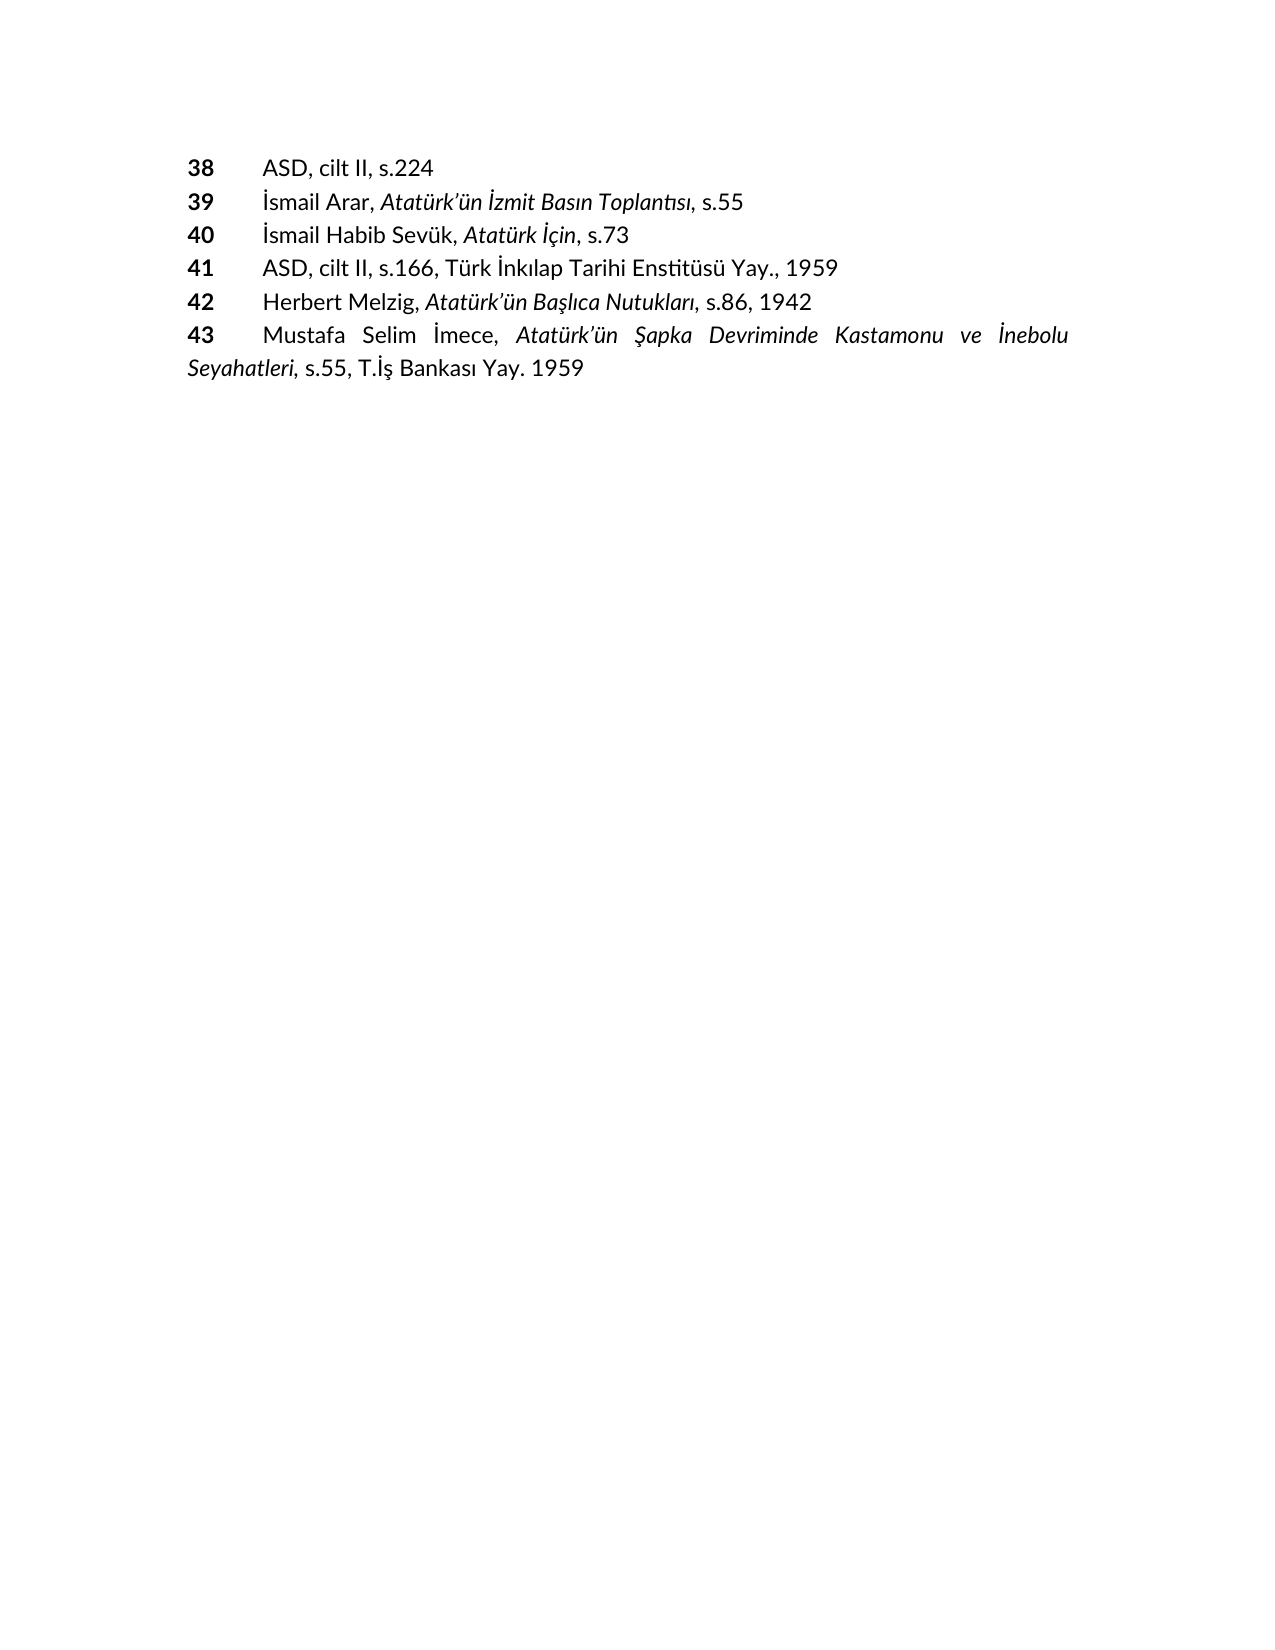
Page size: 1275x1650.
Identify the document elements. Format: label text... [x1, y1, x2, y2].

text 39 İsmail Arar, Atatürk’ün İzmit Basın Toplantısı, s.55 [187, 183, 1070, 217]
text 38 ASD, cilt II, s.224 [187, 150, 1070, 183]
text 41 ASD, cilt II, s.166, Türk İnkılap Tarihi Enstitüsü Yay., 1959 [187, 250, 1070, 283]
text 42 Herbert Melzig, Atatürk’ün Başlıca Nutukları, s.86, 1942 [187, 283, 1070, 317]
text 40 İsmail Habib Sevük, Atatürk İçin, s.73 [187, 217, 1070, 250]
text 43 Mustafa Selim İmece, Atatürk’ün Şapka Devriminde Kastamonu ve İnebolu Seyahatleri, s.55, T.İş Bankası Yay. 1959 [187, 317, 1070, 383]
